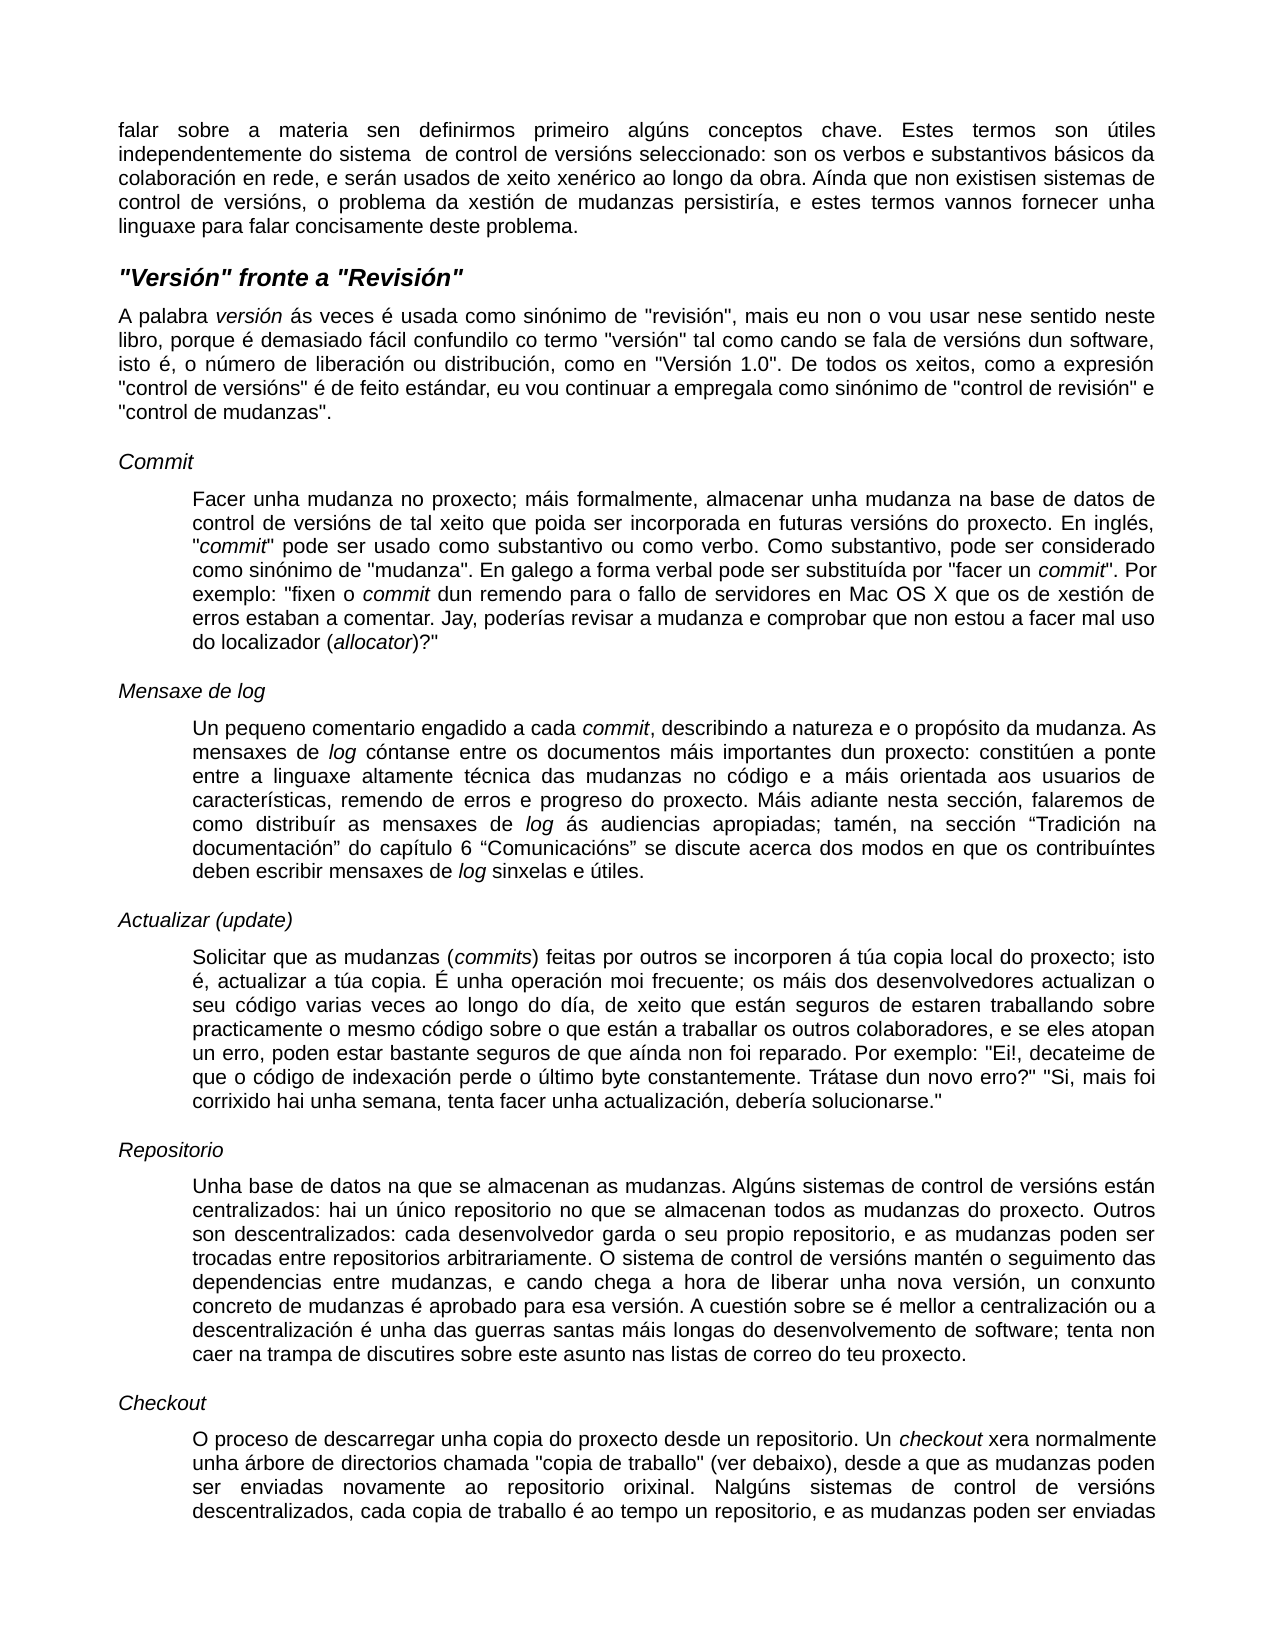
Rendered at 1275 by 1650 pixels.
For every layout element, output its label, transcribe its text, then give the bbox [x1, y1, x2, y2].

subtitle Checkout [118, 1391, 1157, 1414]
text A palabra versión ás veces é usada como sinónimo de "revisión", mais eu non o vou usar nese sentido neste libro, porque é demasiado fácil confundilo co termo "versión" tal como cando se fala de versións dun software, isto é, o número de liberación ou distribución, como en "Versión 1.0". De todos os xeitos, como a expresión "control de versións" é de feito estándar, eu vou continuar a empregala como sinónimo de "control de revisión" e "control de mudanzas". [118, 304, 1157, 424]
text Un pequeno comentario engadido a cada commit, describindo a natureza e o propósito da mudanza. As mensaxes de log cóntanse entre os documentos máis importantes dun proxecto: constitúen a ponte entre a linguaxe altamente técnica das mudanzas no código e a máis orientada aos usuarios de características, remendo de erros e progreso do proxecto. Máis adiante nesta sección, falaremos de como distribuír as mensaxes de log ás audiencias apropiadas; tamén, na sección “Tradición na documentación” do capítulo 6 “Comunicacións” se discute acerca dos modos en que os contribuíntes deben escribir mensaxes de log sinxelas e útiles. [192, 716, 1157, 883]
subtitle "Versión" fronte a "Revisión" [118, 263, 1157, 291]
subtitle Repositorio [118, 1137, 1157, 1161]
subtitle Mensaxe de log [118, 679, 1157, 703]
subtitle Commit [118, 449, 1157, 474]
text O proceso de descarregar unha copia do proxecto desde un repositorio. Un checkout xera normalmente unha árbore de directorios chamada "copia de traballo" (ver debaixo), desde a que as mudanzas poden ser enviadas novamente ao repositorio orixinal. Nalgúns sistemas de control de versións descentralizados, cada copia de traballo é ao tempo un repositorio, e as mudanzas poden ser enviadas [192, 1427, 1157, 1523]
text Facer unha mudanza no proxecto; máis formalmente, almacenar unha mudanza na base de datos de control de versións de tal xeito que poida ser incorporada en futuras versións do proxecto. En inglés, "commit" pode ser usado como substantivo ou como verbo. Como substantivo, pode ser considerado como sinónimo de "mudanza". En galego a forma verbal pode ser substituída por "facer un commit". Por exemplo: "fixen o commit dun remendo para o fallo de servidores en Mac OS X que os de xestión de erros estaban a comentar. Jay, poderías revisar a mudanza e comprobar que non estou a facer mal uso do localizador (allocator)?" [192, 486, 1157, 654]
text Unha base de datos na que se almacenan as mudanzas. Algúns sistemas de control de versións están centralizados: hai un único repositorio no que se almacenan todos as mudanzas do proxecto. Outros son descentralizados: cada desenvolvedor garda o seu propio repositorio, e as mudanzas poden ser trocadas entre repositorios arbitrariamente. O sistema de control de versións mantén o seguimento das dependencias entre mudanzas, e cando chega a hora de liberar unha nova versión, un conxunto concreto de mudanzas é aprobado para esa versión. A cuestión sobre se é mellor a centralización ou a descentralización é unha das guerras santas máis longas do desenvolvemento de software; tenta non caer na trampa de discutires sobre este asunto nas listas de correo do teu proxecto. [192, 1174, 1157, 1366]
subtitle Actualizar (update) [118, 908, 1157, 932]
text falar sobre a materia sen definirmos primeiro algúns conceptos chave. Estes termos son útiles independentemente do sistema de control de versións seleccionado: son os verbos e substantivos básicos da colaboración en rede, e serán usados de xeito xenérico ao longo da obra. Aínda que non existisen sistemas de control de versións, o problema da xestión de mudanzas persistiría, e estes termos vannos fornecer unha linguaxe para falar concisamente deste problema. [118, 118, 1157, 238]
text Solicitar que as mudanzas (commits) feitas por outros se incorporen á túa copia local do proxecto; isto é, actualizar a túa copia. É unha operación moi frecuente; os máis dos desenvolvedores actualizan o seu código varias veces ao longo do día, de xeito que están seguros de estaren traballando sobre practicamente o mesmo código sobre o que están a traballar os outros colaboradores, e se eles atopan un erro, poden estar bastante seguros de que aínda non foi reparado. Por exemplo: "Ei!, decateime de que o código de indexación perde o último byte constantemente. Trátase dun novo erro?" "Si, mais foi corrixido hai unha semana, tenta facer unha actualización, debería solucionarse." [192, 945, 1157, 1112]
